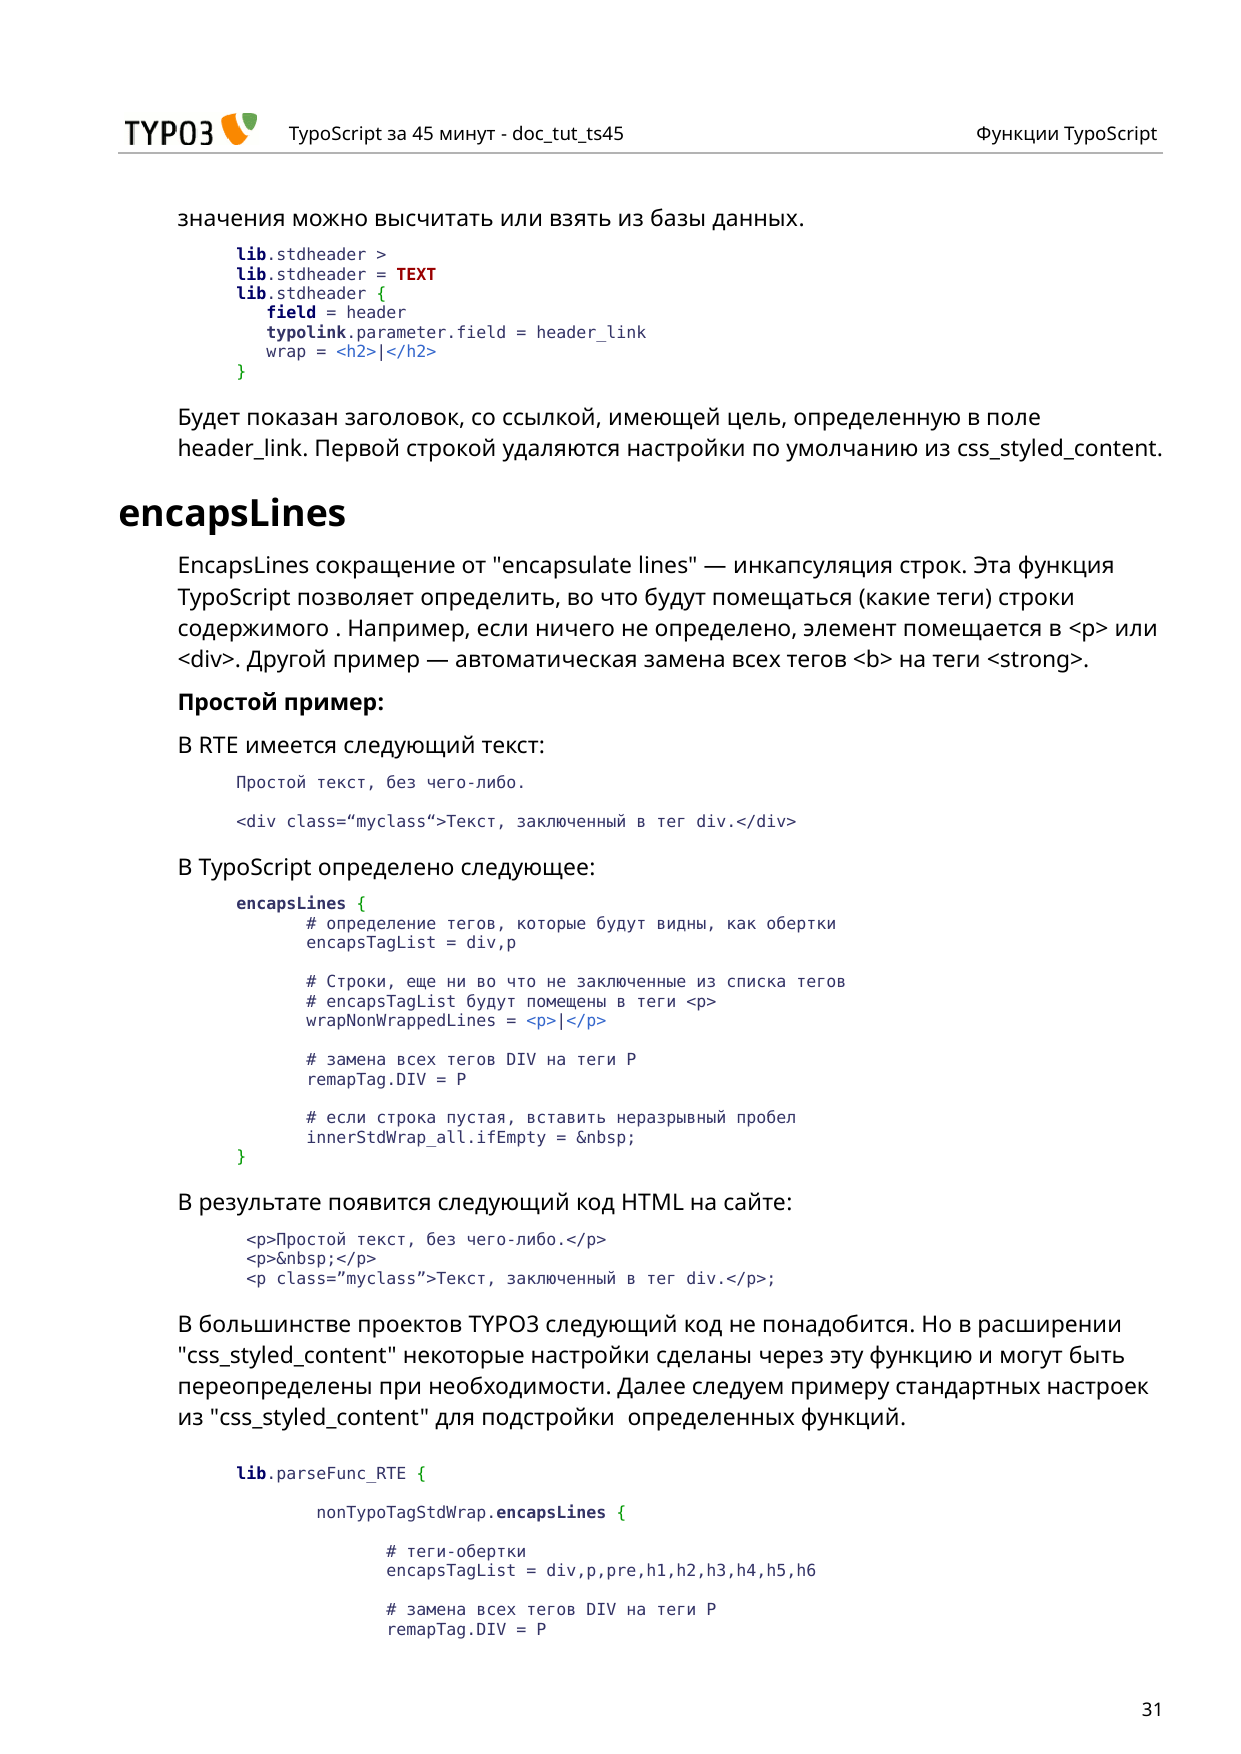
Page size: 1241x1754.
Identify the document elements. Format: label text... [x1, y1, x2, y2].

text <div class=“myclass“>Текст, заключенный в тег div.</div> [236, 812, 1163, 831]
text typolink.parameter.field = header_link [236, 323, 1163, 342]
text В результате появится следующий код HTML на сайте: [177, 1186, 1163, 1217]
text nonTypoTagStdWrap.encapsLines { [236, 1503, 1163, 1522]
text innerStdWrap_all.ifEmpty = &nbsp; [236, 1128, 1163, 1147]
text EncapsLines сокращение от "encapsulate lines" — инкапсуляция строк. Эта функция TypoScript позволяет определить, во что будут помещаться (какие теги) строки содержимого . Например, если ничего не определено, элемент помещается в <p> или <div>. Другой пример — автоматиче­ская замена всех тегов <b> на теги <strong>. [177, 549, 1163, 673]
text # encapsTagList будут помещены в теги <p> [236, 992, 1163, 1011]
text # замена всех тегов DIV на теги P [236, 1600, 1163, 1619]
text } [236, 1147, 1163, 1167]
text # определение тегов, которые будут видны, как обертки [236, 914, 1163, 933]
text encapsLines { [236, 894, 1163, 914]
text wrapNonWrappedLines = <p>|</p> [236, 1011, 1163, 1031]
text Будет показан заголовок, со ссылкой, имеющей цель, определенную в поле header_link. Первой строкой удаляются настройки по умолча­нию из css_styled_content. [177, 401, 1163, 463]
text # Строки, еще ни во что не заключенные из списка тегов [236, 972, 1163, 992]
text значения можно высчитать или взять из базы данных. [177, 202, 1163, 233]
text # если строка пустая, вставить неразрывный пробел [236, 1108, 1163, 1128]
text lib.stdheader > [236, 245, 1163, 264]
text field = header [236, 303, 1163, 323]
text remapTag.DIV = P [236, 1619, 1163, 1639]
text wrap = <h2>|</h2> [236, 342, 1163, 362]
text В TypoScript определено следующее: [177, 851, 1163, 882]
text # замена всех тегов DIV на теги P [236, 1050, 1163, 1069]
text lib.stdheader { [236, 284, 1163, 303]
picture [124, 112, 260, 145]
text Простой текст, без чего-либо. [236, 773, 1163, 792]
text remapTag.DIV = P [236, 1069, 1163, 1089]
subtitle encapsLines [118, 487, 1163, 538]
text <p class=”myclass”>Текст, заключенный в тег div.</p>; [236, 1269, 1163, 1288]
text <p>Простой текст, без чего-либо.</p> [236, 1230, 1163, 1249]
text lib.parseFunc_RTE { [236, 1464, 1163, 1483]
text В большинстве проектов TYPO3 следующий код не понадобится. Но в расширении "css_styled_content" некоторые настройки сделаны через эту функцию и могут быть переопределены при необходимости. Далее следуем примеру стандартных настроек из "css_styled_content" для подстройки определенных функций. [177, 1308, 1163, 1432]
text В RTE имеется следующий текст: [177, 729, 1163, 760]
text <p>&nbsp;</p> [236, 1249, 1163, 1269]
text encapsTagList = div,p,pre,h1,h2,h3,h4,h5,h6 [236, 1561, 1163, 1581]
text } [236, 362, 1163, 381]
text lib.stdheader = TEXT [236, 264, 1163, 284]
text Простой пример: [177, 686, 1163, 717]
text # теги-обертки [236, 1542, 1163, 1561]
text encapsTagList = div,p [236, 933, 1163, 953]
